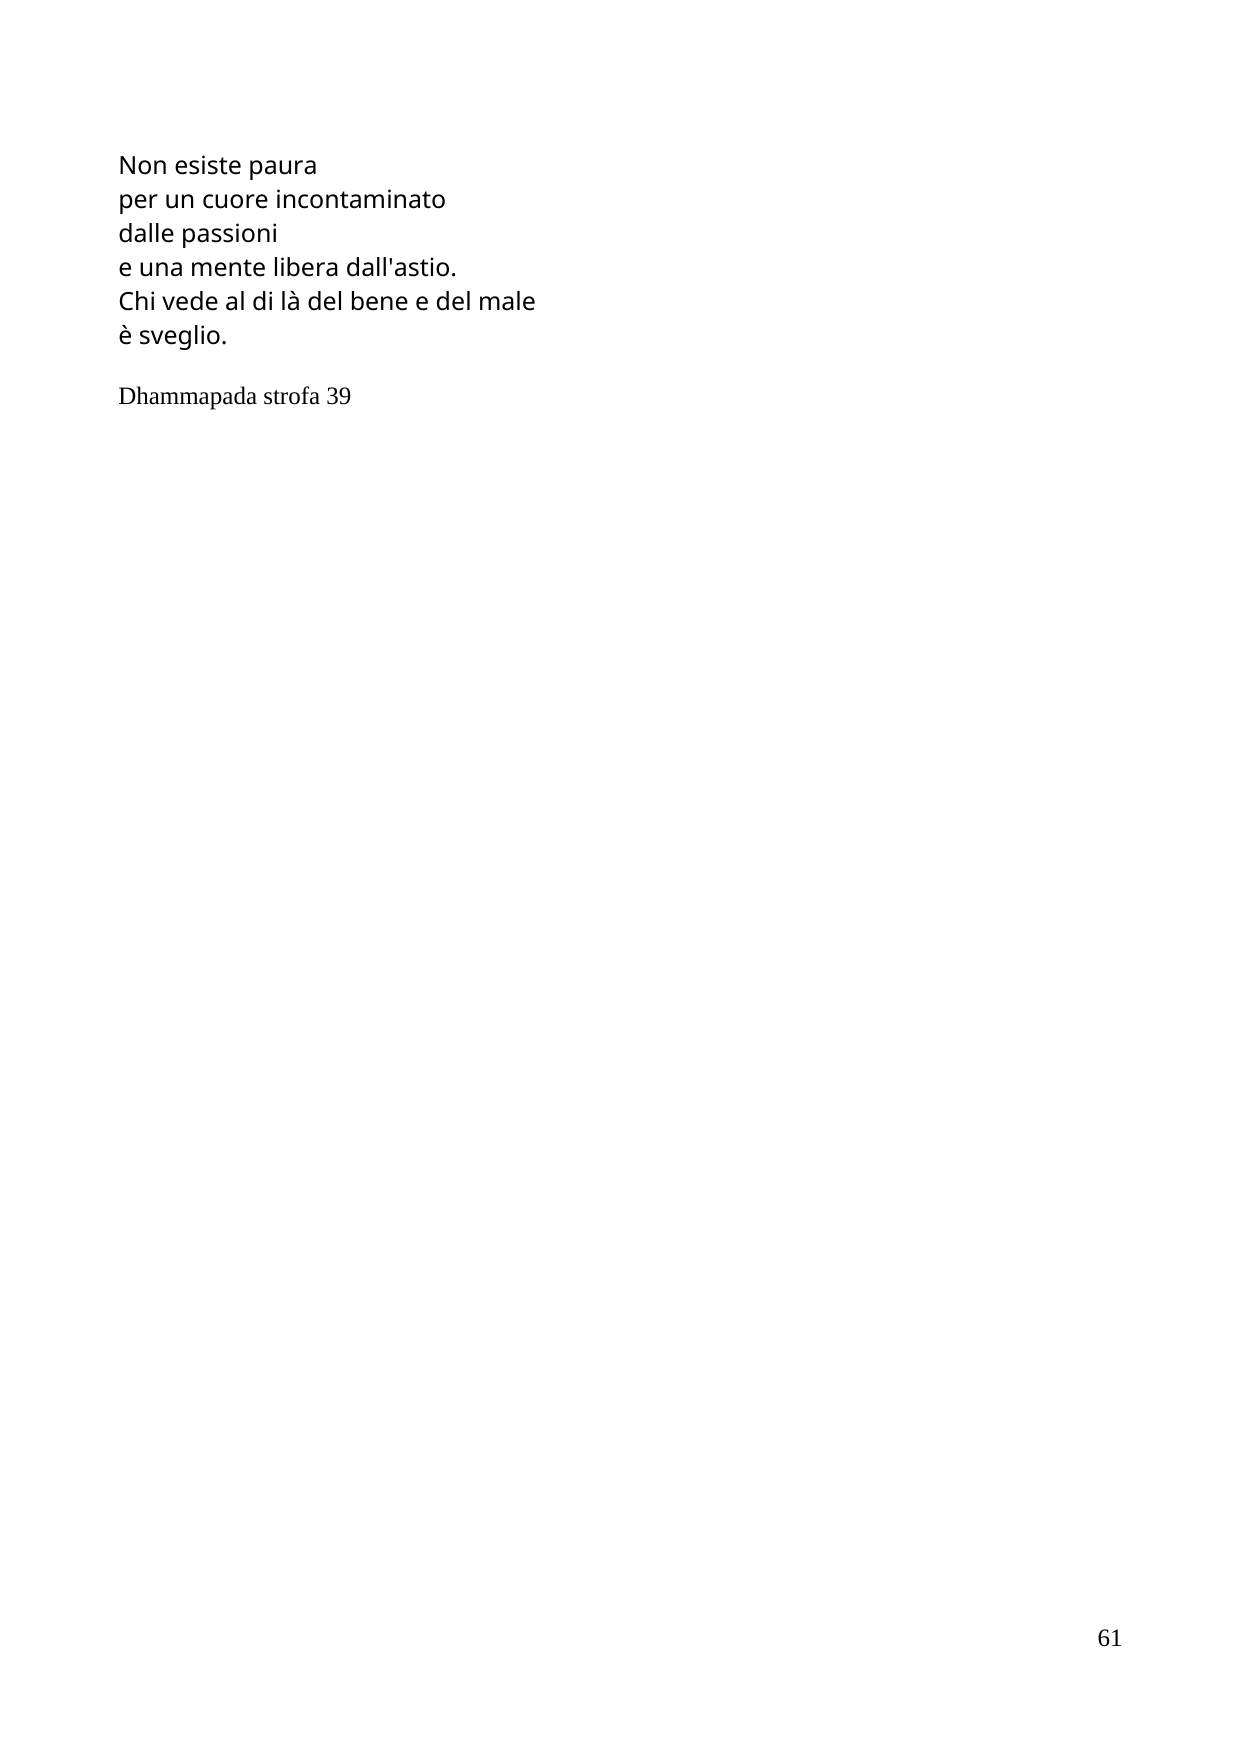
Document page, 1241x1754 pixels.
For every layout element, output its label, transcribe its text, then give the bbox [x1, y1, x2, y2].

text dalle passioni [118, 216, 1122, 250]
text Non esiste paura [118, 148, 1122, 182]
text è sveglio. [118, 318, 1122, 352]
text per un cuore incontaminato [118, 182, 1122, 216]
text Chi vede al di là del bene e del male [118, 284, 1122, 318]
text Dhammapada strofa 39 [118, 381, 1122, 409]
text e una mente libera dall'astio. [118, 250, 1122, 284]
